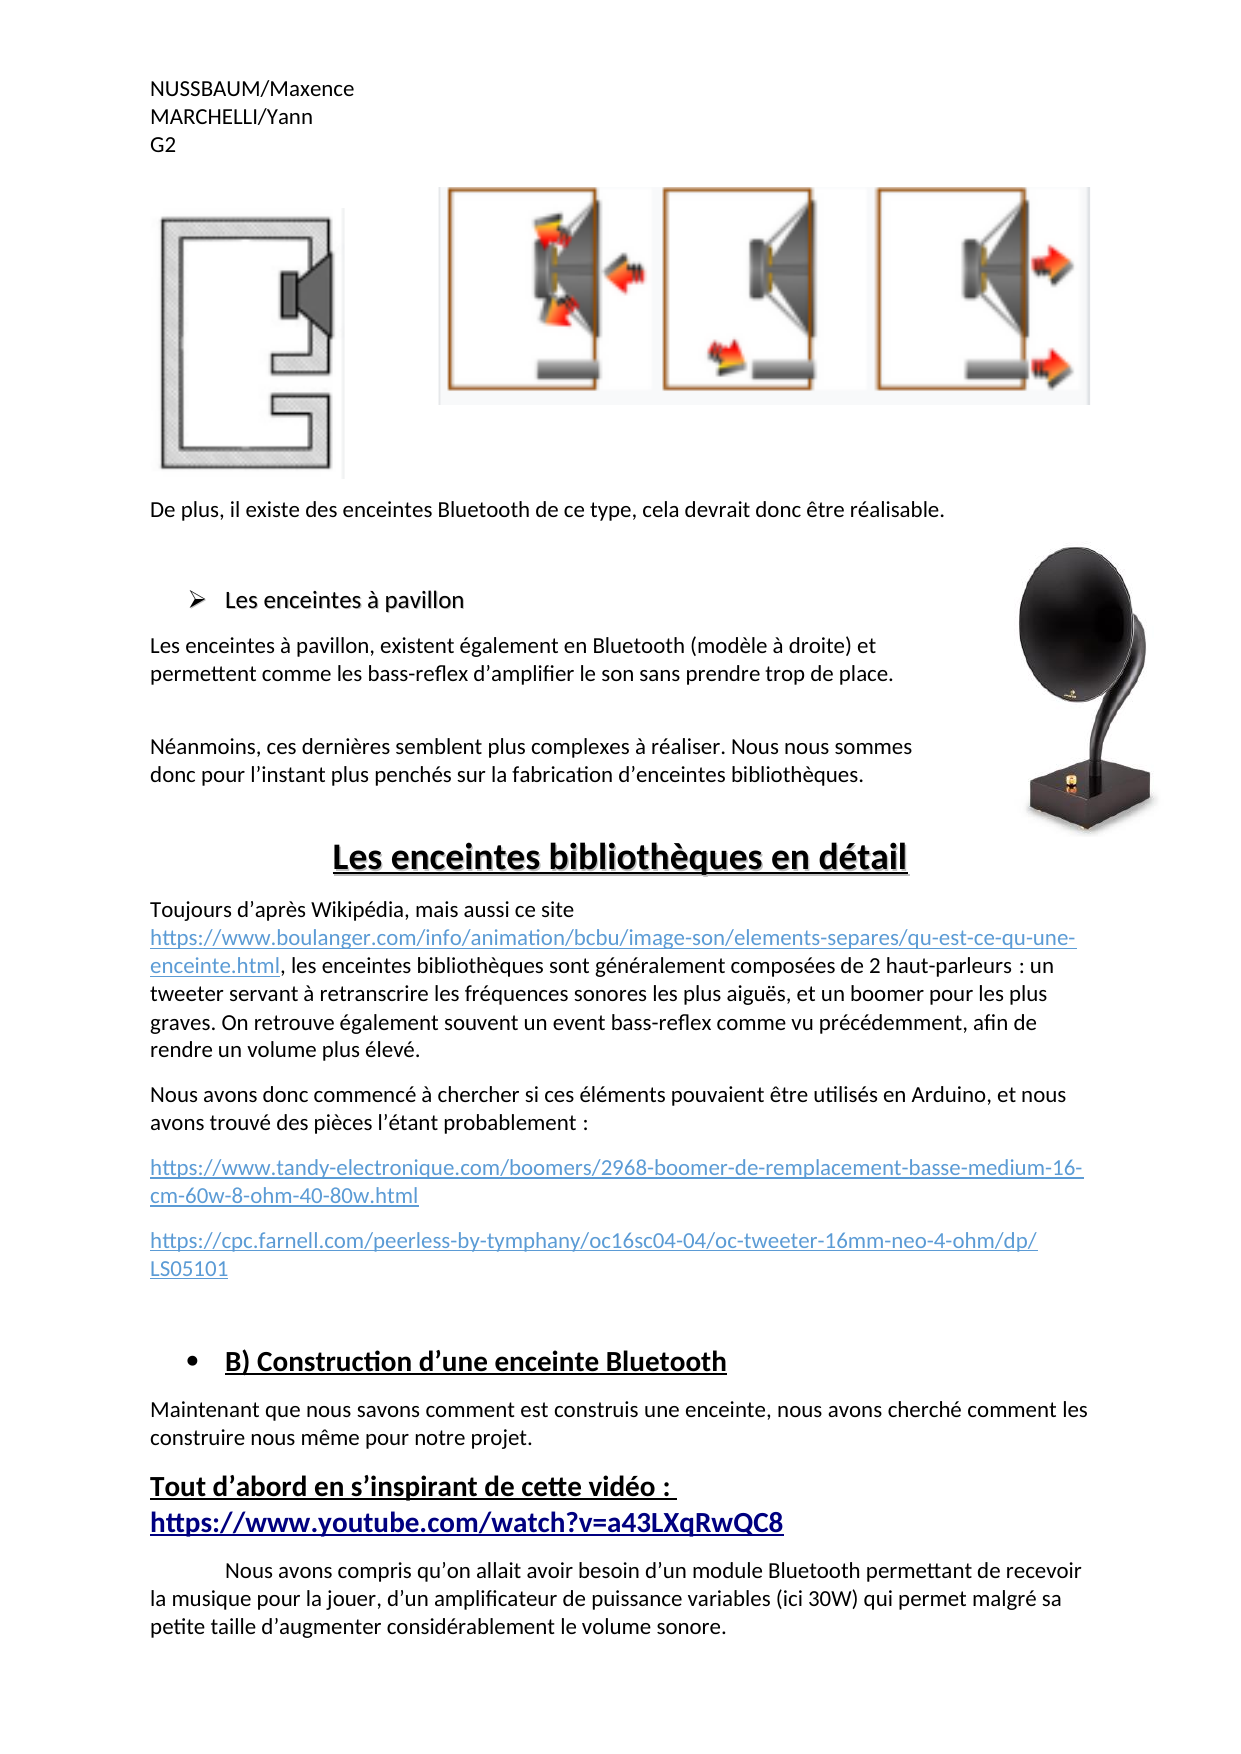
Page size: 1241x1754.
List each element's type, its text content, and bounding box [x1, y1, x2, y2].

text Les enceintes à pavillon, existent également en Bluetooth (modèle à droite) et [150, 632, 944, 659]
text De plus, il existe des enceintes Bluetooth de ce type, cela devrait donc être réalisable. [150, 495, 1090, 523]
text Nous avons compris qu’on allait avoir besoin d’un module Bluetooth permettant de recevoir la musique pour la jouer, d’un amplificateur de puissance variables (ici 30W) qui permet malgré sa petite taille d’augmenter considérablement le volume sonore. [150, 1556, 1090, 1640]
text Toujours d’après Wikipédia, mais aussi ce site https://www.boulanger.com/info/animation/bcbu/image-son/elements-separes/qu-est-ce-qu-une-enceinte.html, les enceintes bibliothèques sont généralement composées de 2 haut-parleurs : un tweeter servant à retranscrire les fréquences sonores les plus aiguës, et un boomer pour les plus graves. On retrouve également souvent un event bass-reflex comme vu précédemment, afin de rendre un volume plus élevé. [150, 896, 1090, 1064]
text permettent comme les bass-reflex d’amplifier le son sans prendre trop de place. [150, 659, 944, 688]
text Les enceintes bibliothèques en détail [150, 833, 1090, 879]
text Tout d’abord en s’inspirant de cette vidéo : https://www.youtube.com/watch?v=a43LXqRwQC8 [150, 1468, 1090, 1539]
text Maintenant que nous savons comment est construis une enceinte, nous avons cherché comment les construire nous même pour notre projet. [150, 1395, 1090, 1451]
text Nous avons donc commencé à chercher si ces éléments pouvaient être utilisés en Arduino, et nous avons trouvé des pièces l’étant probablement : [150, 1080, 1090, 1136]
text https://www.tandy-electronique.com/boomers/2968-boomer-de-remplacement-basse-medium-16-cm-60w-8-ohm-40-80w.html [150, 1153, 1090, 1209]
list B) Construction d’une enceinte Bluetooth [187, 1343, 1090, 1379]
text https://cpc.farnell.com/peerless-by-tymphany/oc16sc04-04/oc-tweeter-16mm-neo-4-ohm/dp/LS05101 [150, 1226, 1090, 1282]
text (les flèches jaunes représentent le mouvement des ondes sonores) [150, 186, 1090, 478]
text Néanmoins, ces dernières semblent plus complexes à réaliser. Nous nous sommes [150, 732, 944, 760]
list Les enceintes à pavillon [187, 584, 944, 615]
text donc pour l’instant plus penchés sur la fabrication d’enceintes bibliothèques. [150, 760, 944, 788]
